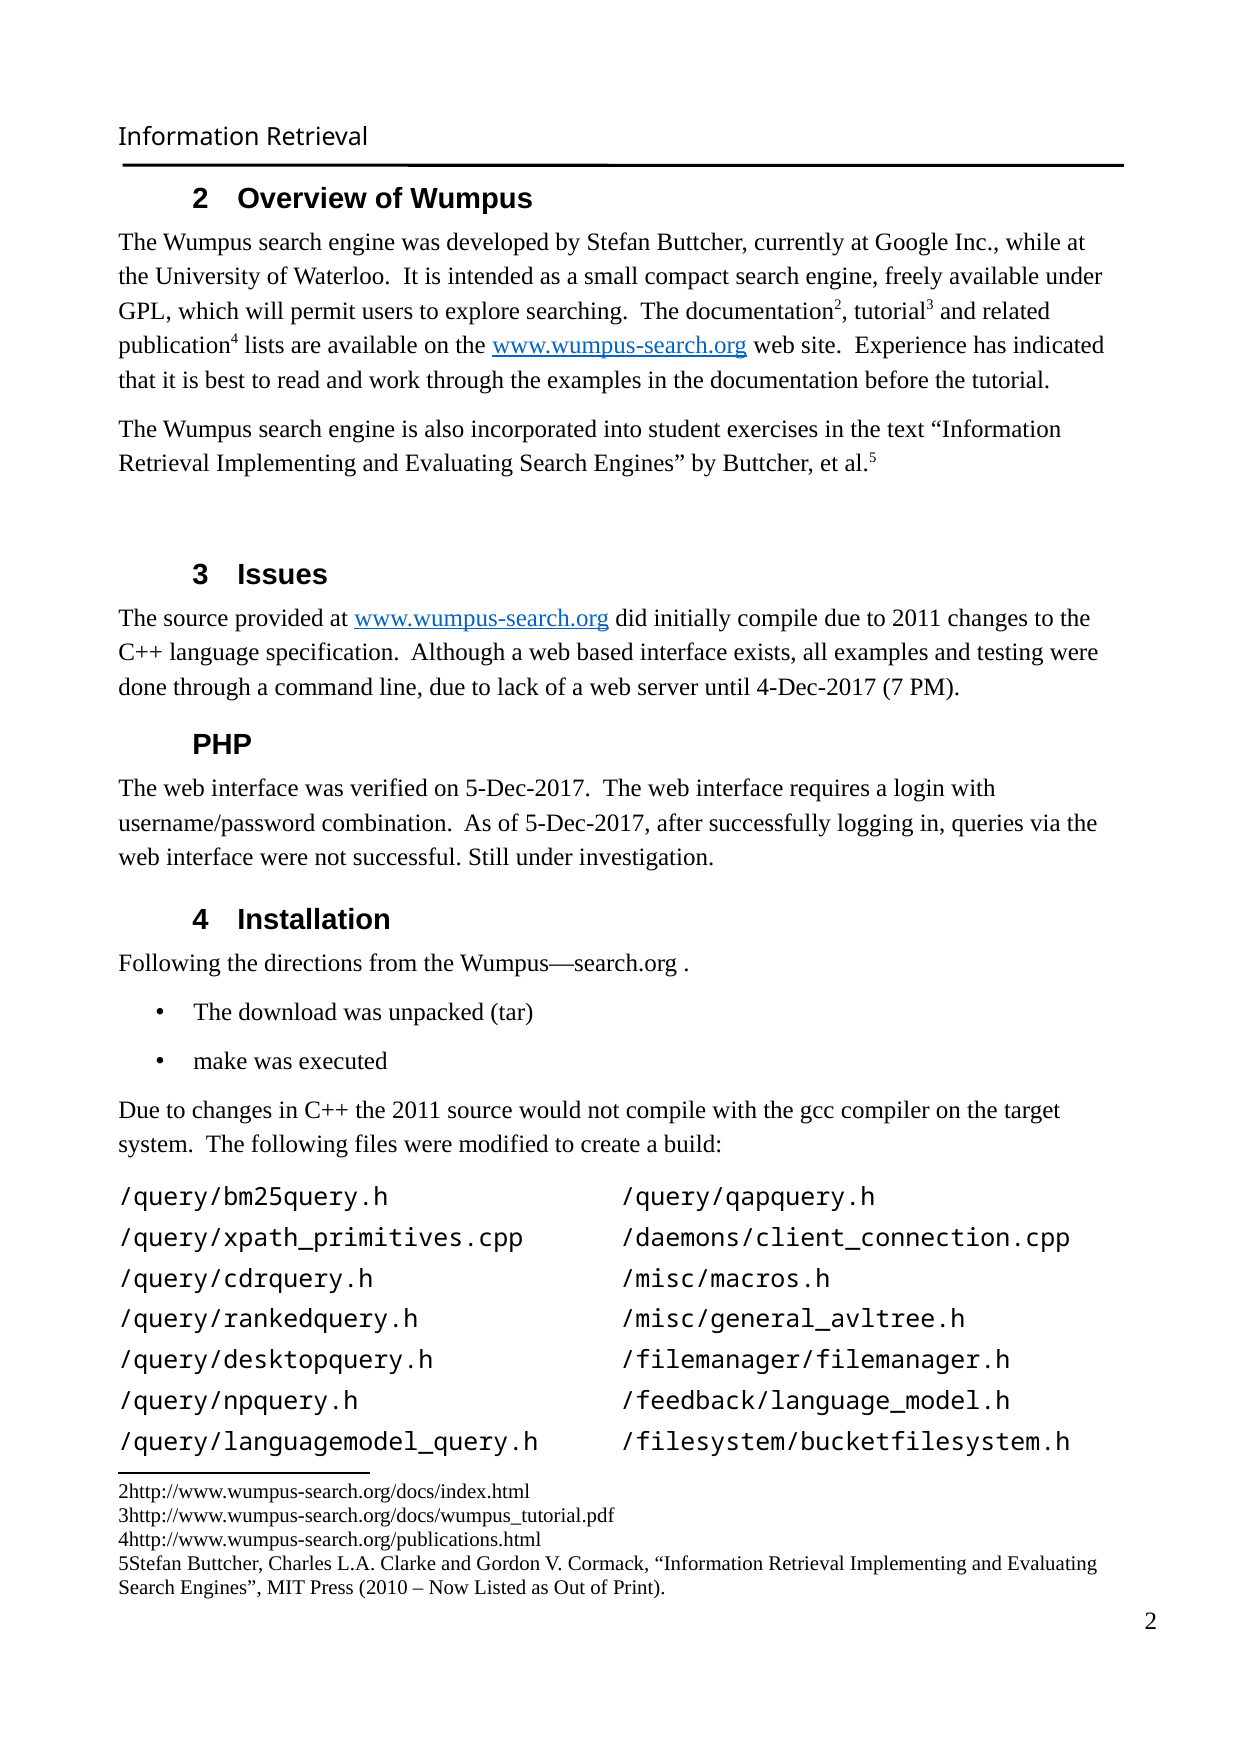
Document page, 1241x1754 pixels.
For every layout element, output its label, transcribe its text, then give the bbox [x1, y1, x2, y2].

text The source provided at www.wumpus-search.org did initially compile due to 2011 changes to the C++ language specification. Although a web based interface exists, all examples and testing were done through a command line, due to lack of a web server until 4-Dec-2017 (7 PM). [118, 603, 1122, 701]
text Following the directions from the Wumpus—search.org . [118, 948, 1122, 977]
text /query/bm25query.h /query/xpath_primitives.cpp /query/cdrquery.h /query/rankedquery.h /query/desktopquery.h /query/npquery.h /query/languagemodel_query.h /query/qapquery.h /daemons/client_connection.cpp /misc/macros.h /misc/general_avltree.h /filemanager/filemanager.h /feedback/language_model.h /filesystem/bucketfilesystem.h /index/my_inplace_index.h /index/ondisk_index_manager.cpp /index/compressed_lexicon.h /index/realloc_lexicon.h /index/index_types.h /index/compactindex.h [118, 1178, 1240, 1458]
subtitle Installation [192, 902, 1122, 935]
list make was executed [156, 1046, 1122, 1075]
text http://www.wumpus-search.org/publications.html [118, 1527, 1122, 1551]
subtitle Issues [192, 557, 1122, 591]
text http://www.wumpus-search.org/docs/wumpus_tutorial.pdf [118, 1503, 1122, 1527]
text The Wumpus search engine is also incorporated into student exercises in the text “Information Retrieval Implementing and Evaluating Search Engines” by Buttcher, et al. [118, 414, 1122, 477]
subtitle PHP [192, 727, 1122, 761]
text Due to changes in C++ the 2011 source would not compile with the gcc compiler on the target system. The following files were modified to create a build: [118, 1095, 1122, 1158]
subtitle Overview of Wumpus [192, 181, 1122, 214]
text The web interface was verified on 5-Dec-2017. The web interface requires a login with username/password combination. As of 5-Dec-2017, after successfully logging in, queries via the web interface were not successful. Still under investigation. [118, 773, 1122, 871]
text Stefan Buttcher, Charles L.A. Clarke and Gordon V. Cormack, “Information Retrieval Implementing and Evaluating Search Engines”, MIT Press (2010 – Now Listed as Out of Print). [118, 1551, 1122, 1599]
text http://www.wumpus-search.org/docs/index.html [118, 1479, 1122, 1503]
text The Wumpus search engine was developed by Stefan Buttcher, currently at Google Inc., while at the University of Waterloo. It is intended as a small compact search engine, freely available under GPL, which will permit users to explore searching. The documentation, tutorial and related publication lists are available on the www.wumpus-search.org web site. Experience has indicated that it is best to read and work through the examples in the documentation before the tutorial. [118, 227, 1122, 394]
list The download was unpacked (tar) [156, 997, 1122, 1026]
